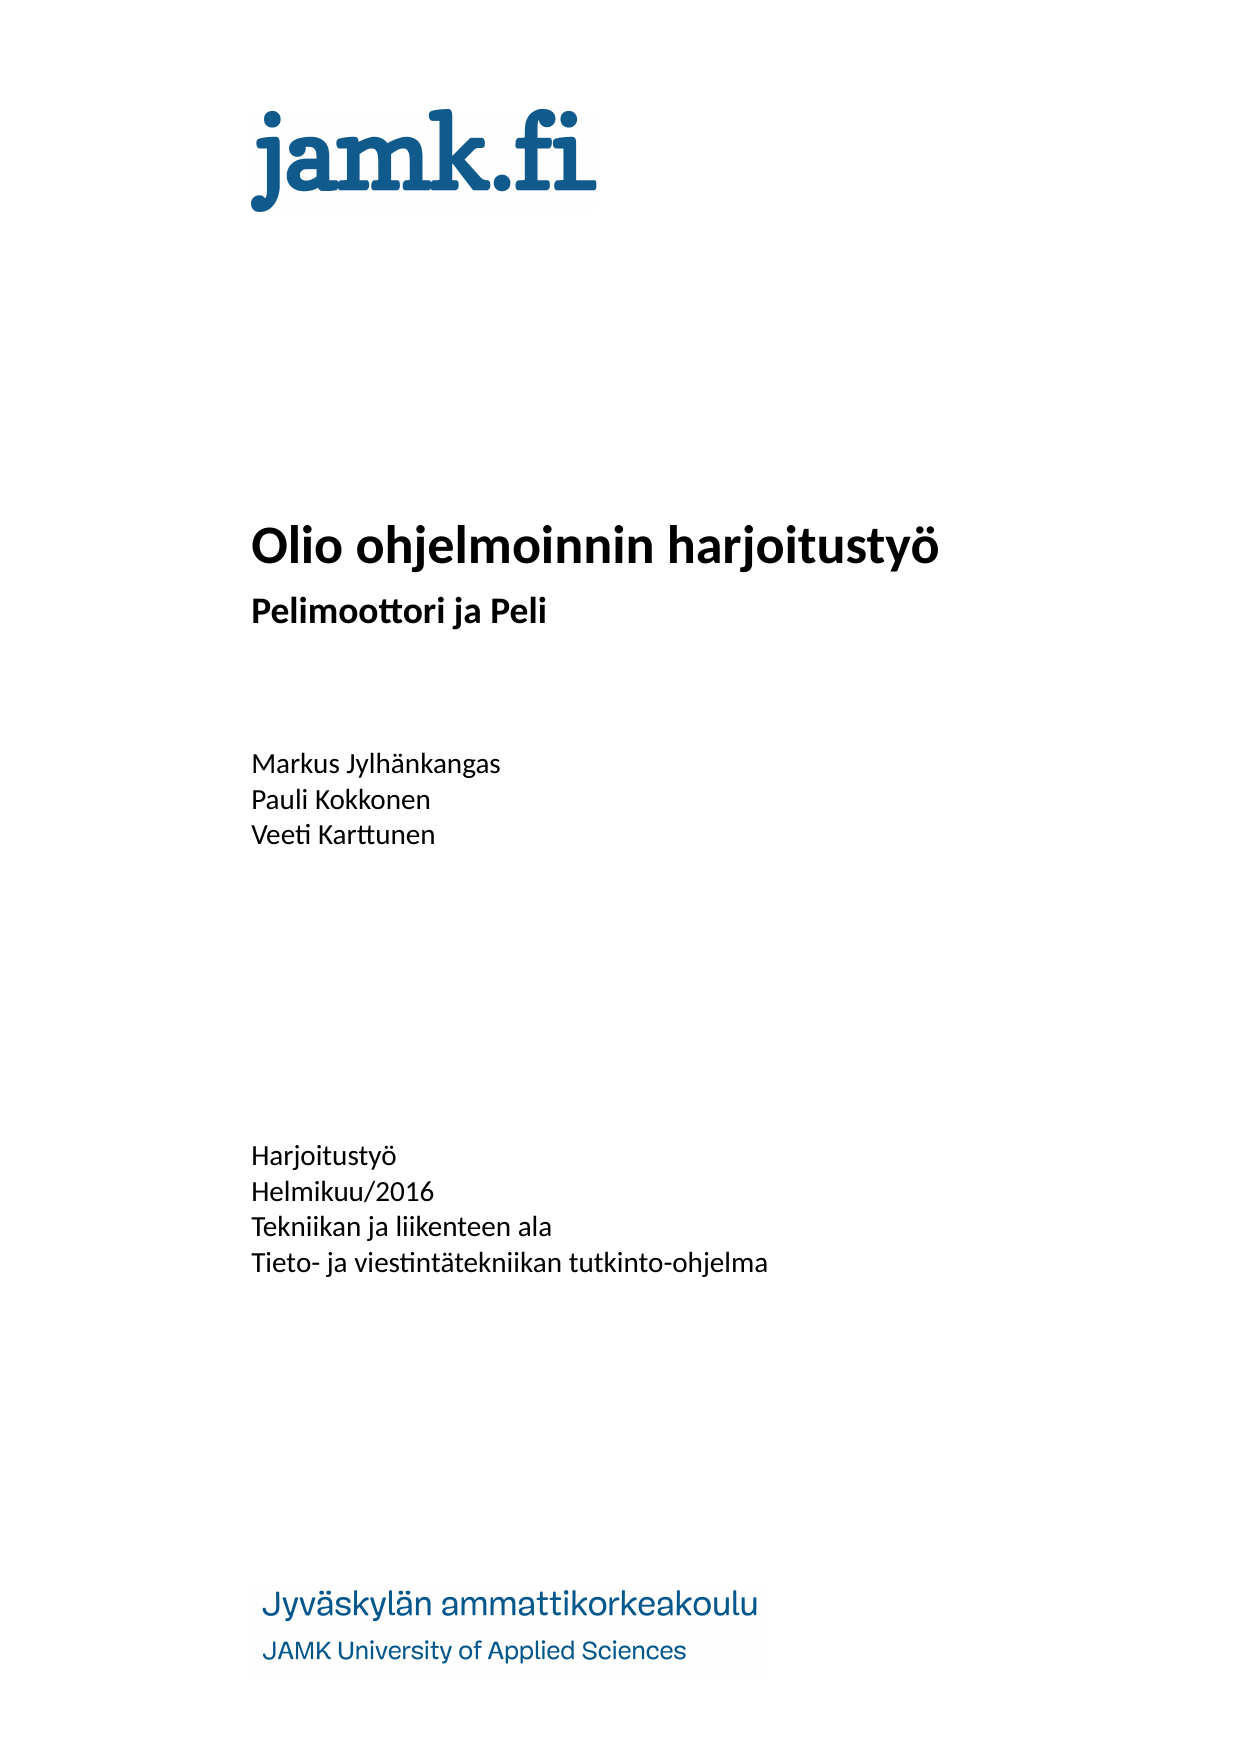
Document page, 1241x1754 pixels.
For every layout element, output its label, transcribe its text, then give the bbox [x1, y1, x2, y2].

text Markus Jylhänkangas [251, 745, 1164, 781]
text Tekniikan ja liikenteen ala [251, 1208, 1164, 1244]
text Pelimoottori ja Peli [251, 587, 1164, 633]
text Pauli Kokkonen [251, 781, 1164, 816]
text Helmikuu/2016 [251, 1173, 1164, 1208]
text Veeti Karttunen [251, 816, 1164, 852]
text Harjoitustyö [251, 1137, 1164, 1173]
text Olio ohjelmoinnin harjoitustyö [251, 511, 1164, 577]
text Tieto- ja viestintätekniikan tutkinto-ohjelma [251, 1244, 1164, 1279]
